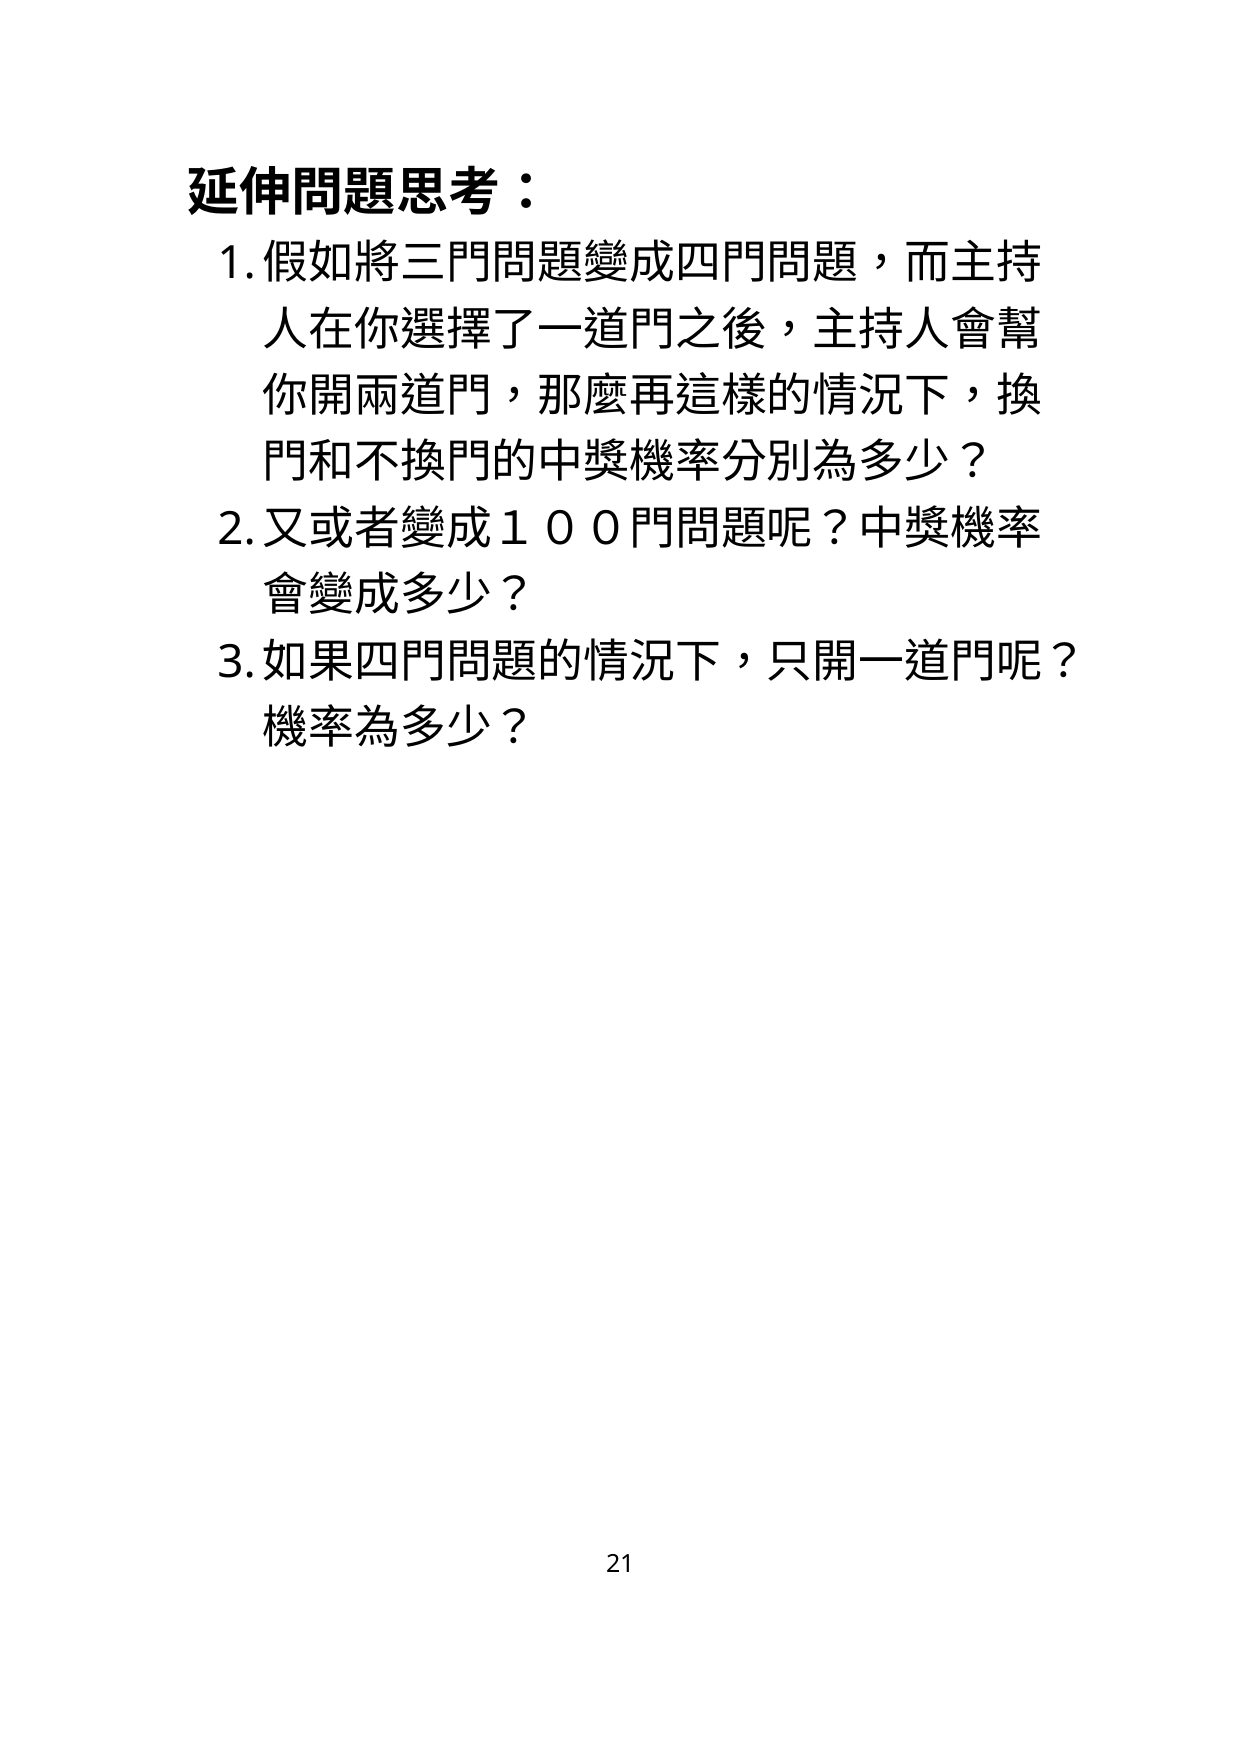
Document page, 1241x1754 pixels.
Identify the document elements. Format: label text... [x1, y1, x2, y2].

list 假如將三門問題變成四門問題，而主持人在你選擇了一道門之後，主持人會幫你開兩道門，那麼再這樣的情況下，換門和不換門的中獎機率分別為多少？ [217, 225, 1053, 491]
list 如果四門問題的情況下，只開一道門呢？機率為多少？ [217, 624, 1102, 757]
text 延伸問題思考： [187, 150, 1053, 225]
list 又或者變成１００門問題呢？中獎機率會變成多少？ [217, 491, 1053, 624]
